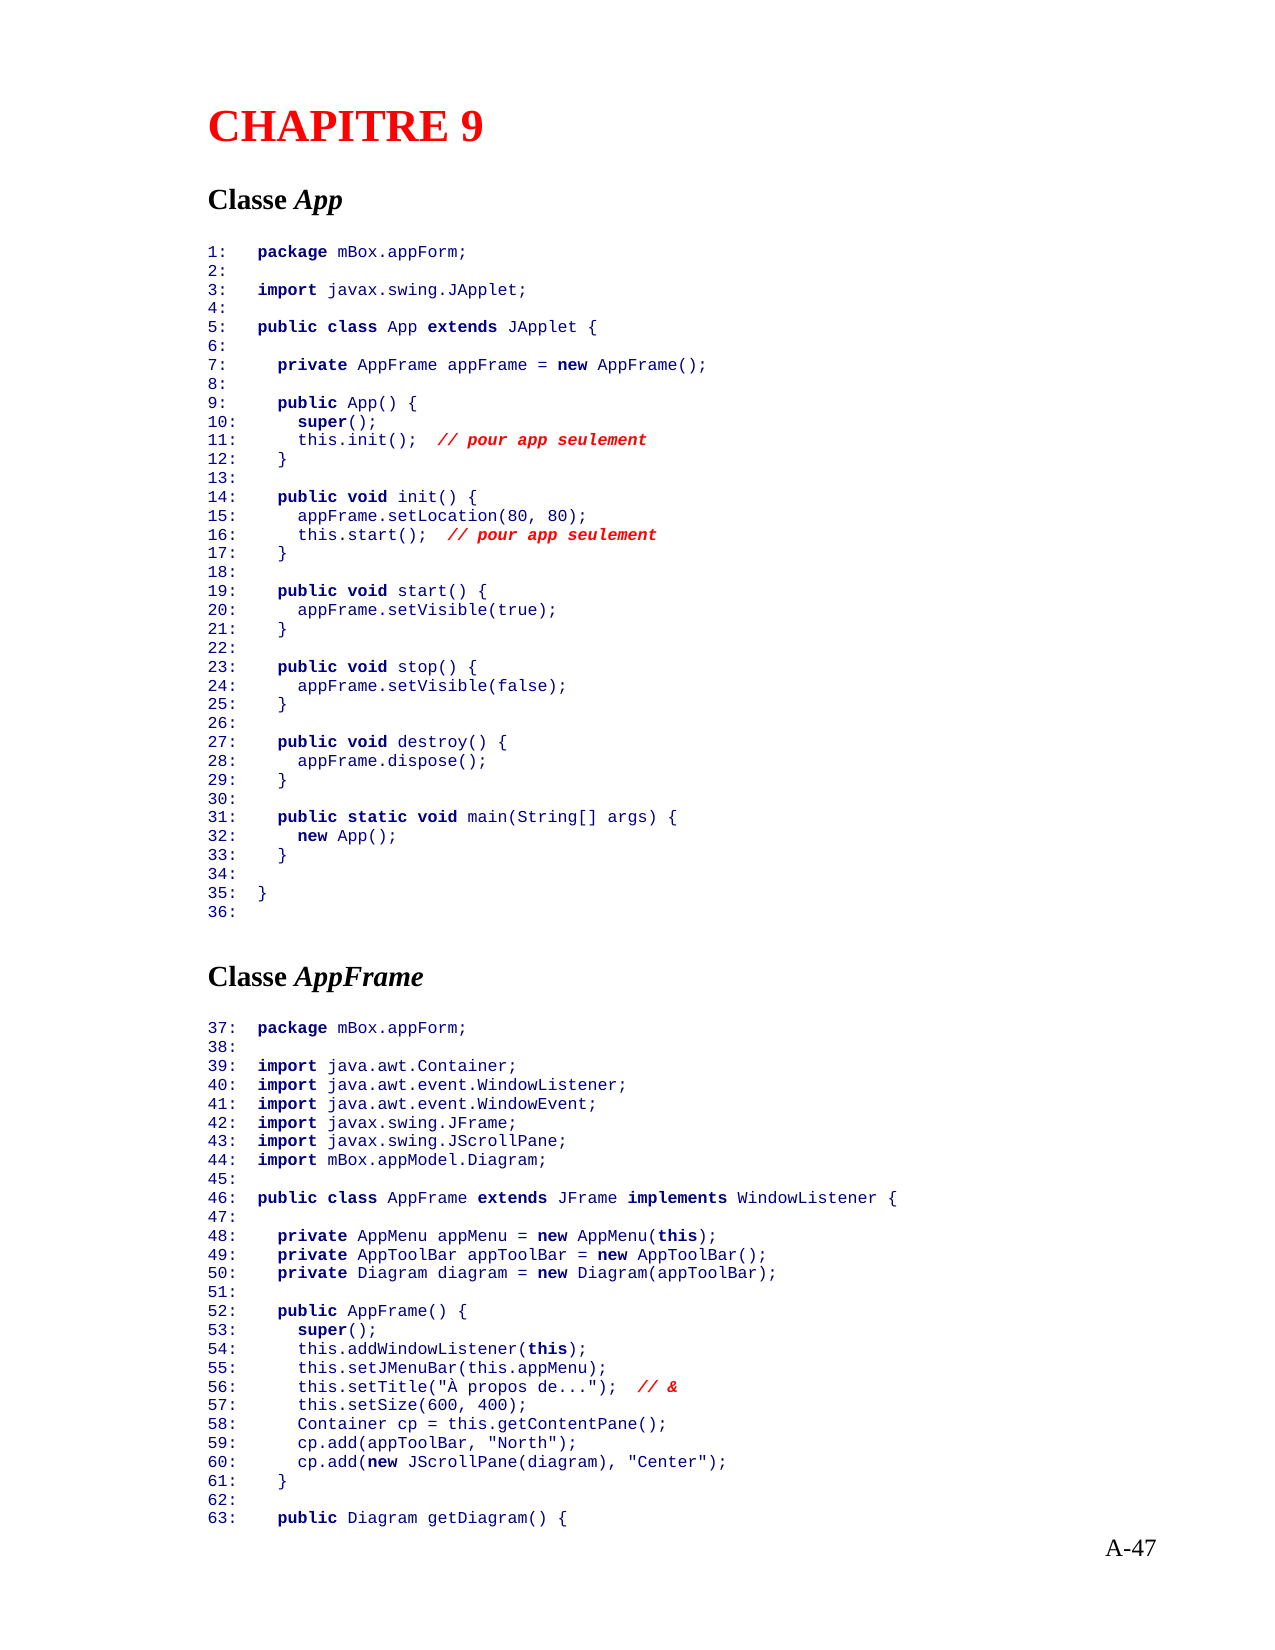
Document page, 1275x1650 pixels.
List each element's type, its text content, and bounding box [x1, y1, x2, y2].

text 8: [207, 375, 1156, 394]
text 52: public AppFrame() { [207, 1303, 1156, 1322]
text 60: cp.add(new JScrollPane(diagram), "Center"); [207, 1453, 1156, 1472]
text 13: [207, 470, 1156, 488]
text 18: [207, 564, 1156, 583]
text 14: public void init() { [207, 488, 1156, 507]
text 11: this.init(); // pour app seulement [207, 432, 1156, 451]
text 17: } [207, 545, 1156, 564]
text CHAPITRE 9 [207, 100, 1156, 151]
text 10: super(); [207, 413, 1156, 432]
text 43: import javax.swing.JScrollPane; [207, 1133, 1156, 1152]
text 56: this.setTitle("À propos de..."); // & [207, 1378, 1156, 1397]
text 16: this.start(); // pour app seulement [207, 526, 1156, 545]
text 7: private AppFrame appFrame = new AppFrame(); [207, 357, 1156, 375]
text 54: this.addWindowListener(this); [207, 1340, 1156, 1359]
text 1: package mBox.appForm; [207, 243, 1156, 262]
text 26: [207, 715, 1156, 734]
text 20: appFrame.setVisible(true); [207, 602, 1156, 621]
text 9: public App() { [207, 394, 1156, 413]
text 57: this.setSize(600, 400); [207, 1397, 1156, 1416]
text 58: Container cp = this.getContentPane(); [207, 1416, 1156, 1435]
text 4: [207, 300, 1156, 319]
text 24: appFrame.setVisible(false); [207, 677, 1156, 696]
text 61: } [207, 1472, 1156, 1491]
text 27: public void destroy() { [207, 734, 1156, 752]
text 46: public class AppFrame extends JFrame implements WindowListener { [207, 1189, 1156, 1208]
text 35: } [207, 884, 1156, 903]
text 49: private AppToolBar appToolBar = new AppToolBar(); [207, 1246, 1156, 1265]
text 25: } [207, 696, 1156, 715]
text 22: [207, 639, 1156, 658]
text 63: public Diagram getDiagram() { [207, 1510, 1156, 1529]
text 29: } [207, 771, 1156, 790]
text 12: } [207, 451, 1156, 470]
text 19: public void start() { [207, 583, 1156, 602]
text 36: [207, 903, 1156, 922]
text 42: import javax.swing.JFrame; [207, 1114, 1156, 1133]
text 45: [207, 1171, 1156, 1189]
text 33: } [207, 847, 1156, 866]
text 48: private AppMenu appMenu = new AppMenu(this); [207, 1227, 1156, 1246]
text 3: import javax.swing.JApplet; [207, 281, 1156, 300]
text 47: [207, 1208, 1156, 1227]
text 31: public static void main(String[] args) { [207, 809, 1156, 828]
text 28: appFrame.dispose(); [207, 752, 1156, 771]
text 34: [207, 866, 1156, 884]
text 15: appFrame.setLocation(80, 80); [207, 507, 1156, 526]
text Classe App [207, 183, 1156, 216]
text 50: private Diagram diagram = new Diagram(appToolBar); [207, 1265, 1156, 1284]
text 6: [207, 338, 1156, 357]
text 5: public class App extends JApplet { [207, 319, 1156, 338]
text 62: [207, 1491, 1156, 1510]
text Classe AppFrame [207, 960, 1156, 992]
text 37: package mBox.appForm; [207, 1020, 1156, 1039]
text 21: } [207, 621, 1156, 639]
text 30: [207, 790, 1156, 809]
text 23: public void stop() { [207, 658, 1156, 677]
text 41: import java.awt.event.WindowEvent; [207, 1095, 1156, 1114]
text 39: import java.awt.Container; [207, 1058, 1156, 1076]
text 59: cp.add(appToolBar, "North"); [207, 1435, 1156, 1453]
text 44: import mBox.appModel.Diagram; [207, 1152, 1156, 1171]
text 2: [207, 262, 1156, 281]
text 38: [207, 1039, 1156, 1058]
text 51: [207, 1284, 1156, 1303]
text 53: super(); [207, 1322, 1156, 1340]
text 40: import java.awt.event.WindowListener; [207, 1076, 1156, 1095]
text 55: this.setJMenuBar(this.appMenu); [207, 1359, 1156, 1378]
text 32: new App(); [207, 828, 1156, 847]
